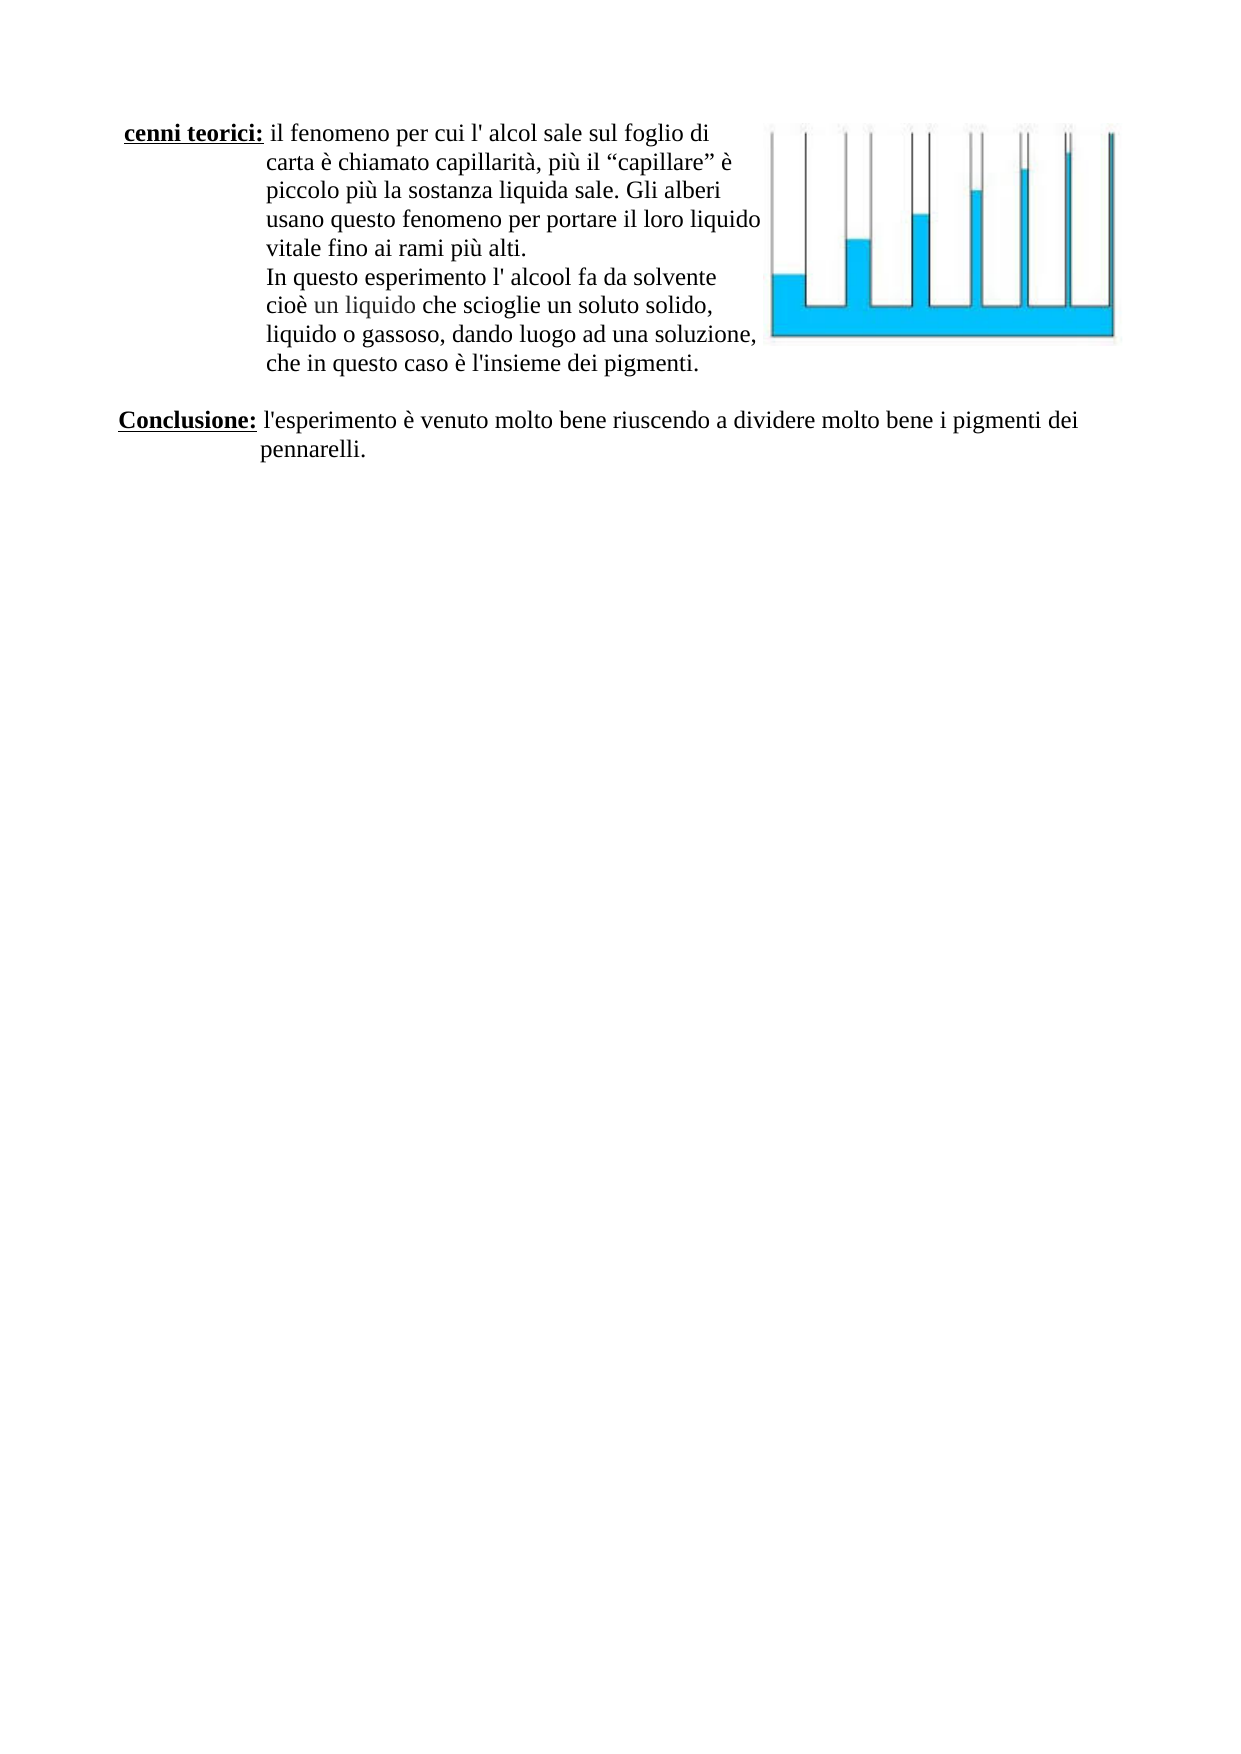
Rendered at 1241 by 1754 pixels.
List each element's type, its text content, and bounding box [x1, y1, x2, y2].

text In questo esperimento l' alcool fa da solvente cioè un liquido che scioglie un soluto solido, liquido o gassoso, dando luogo ad una soluzione, che in questo caso è l'insieme dei pigmenti. [266, 262, 1122, 377]
picture [763, 123, 1123, 346]
text Conclusione: l'esperimento è venuto molto bene riuscendo a dividere molto bene i pigmenti dei pennarelli. [118, 406, 1122, 463]
text cenni teorici: il fenomeno per cui l' alcol sale sul foglio di carta è chiamato capillarità, più il “capillare” è piccolo più la sostanza liquida sale. Gli alberi usano questo fenomeno per portare il loro liquido vitale fino ai rami più alti. [124, 118, 1122, 262]
